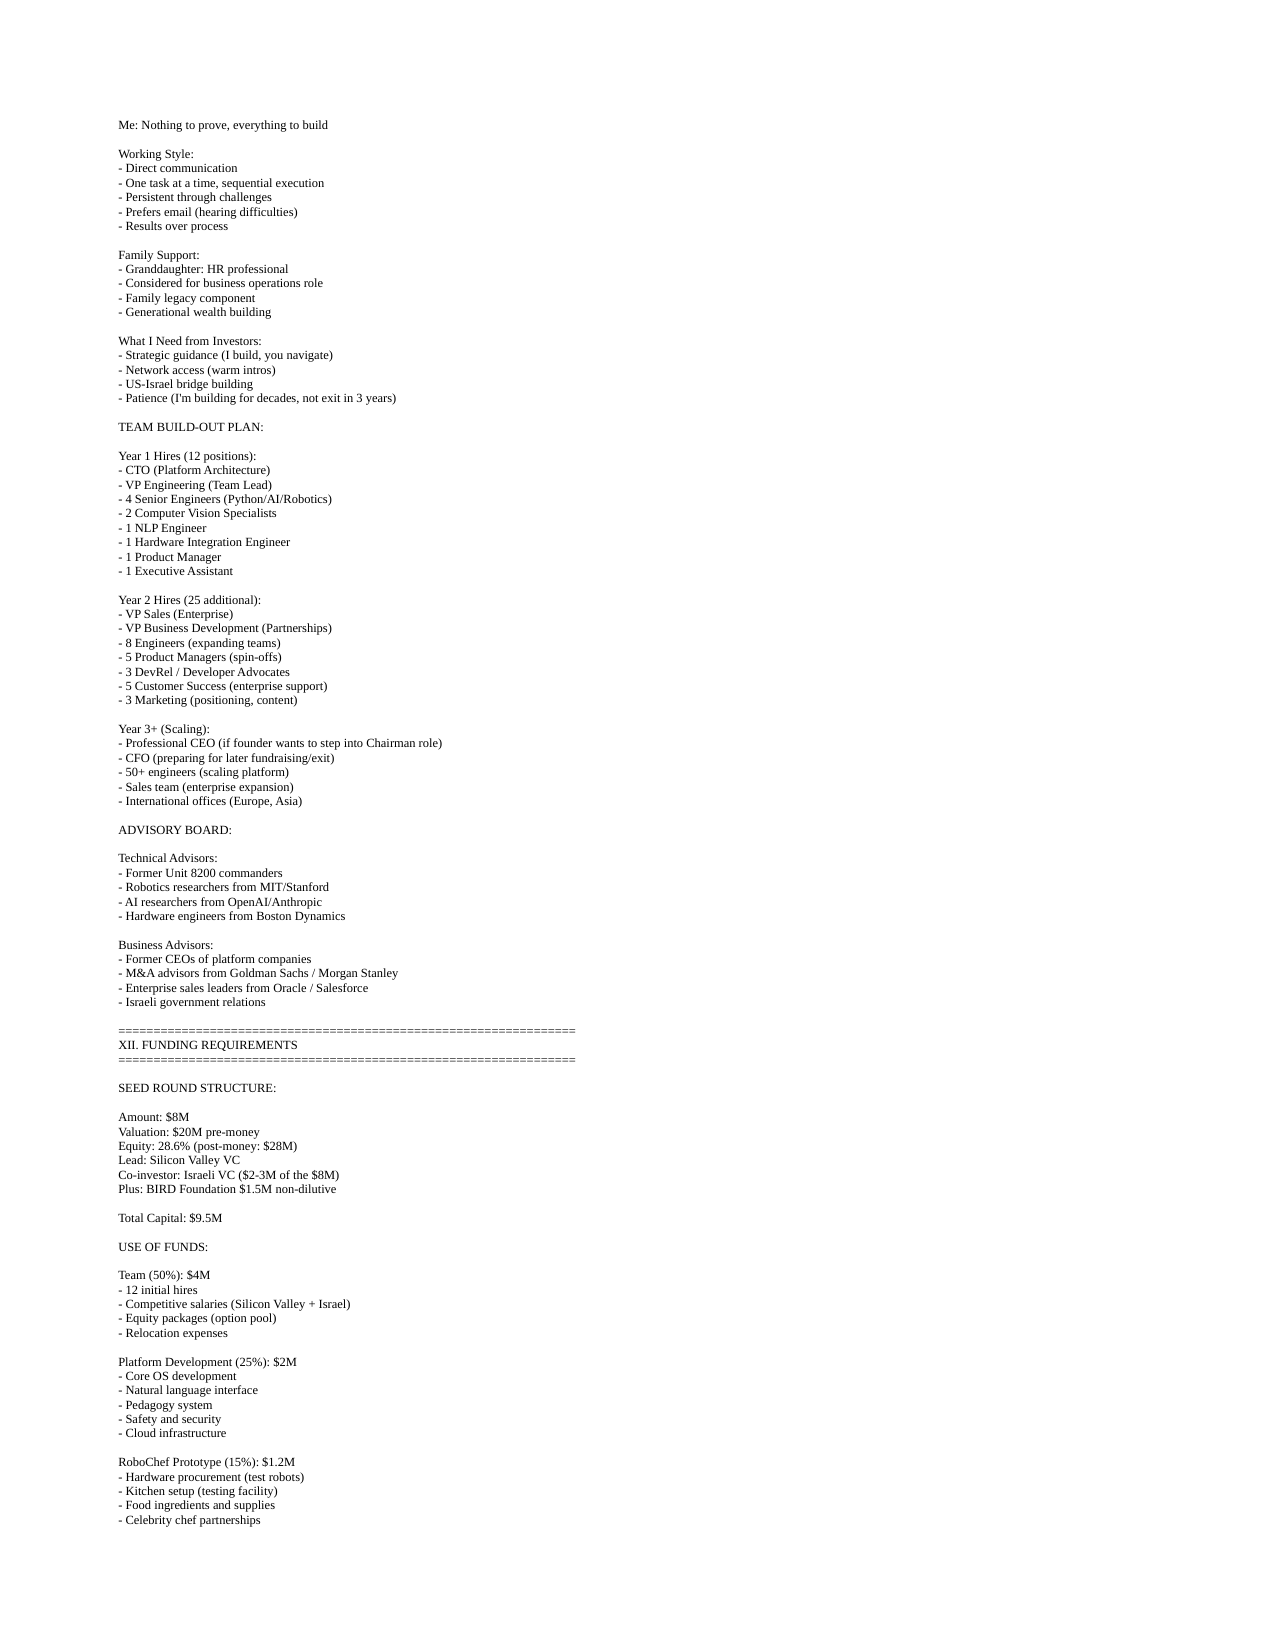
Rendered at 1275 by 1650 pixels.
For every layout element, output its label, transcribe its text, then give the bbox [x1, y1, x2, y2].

text - Equity packages (option pool) [118, 1311, 1157, 1326]
text - 50+ engineers (scaling platform) [118, 765, 1157, 779]
text - Food ingredients and supplies [118, 1498, 1157, 1512]
text Year 1 Hires (12 positions): [118, 449, 1157, 463]
text - Celebrity chef partnerships [118, 1512, 1157, 1527]
text - VP Sales (Enterprise) [118, 607, 1157, 621]
text - Former Unit 8200 commanders [118, 866, 1157, 880]
text - 1 Product Manager [118, 549, 1157, 564]
text - Patience (I'm building for decades, not exit in 3 years) [118, 391, 1157, 406]
text - 12 initial hires [118, 1282, 1157, 1297]
text - Professional CEO (if founder wants to step into Chairman role) [118, 736, 1157, 751]
text Equity: 28.6% (post-money: $28M) [118, 1139, 1157, 1153]
text ADVISORY BOARD: [118, 822, 1157, 837]
text - 5 Customer Success (enterprise support) [118, 679, 1157, 693]
text XII. FUNDING REQUIREMENTS [118, 1038, 1157, 1052]
text - Prefers email (hearing difficulties) [118, 204, 1157, 219]
text Business Advisors: [118, 937, 1157, 952]
text - International offices (Europe, Asia) [118, 794, 1157, 808]
text - Safety and security [118, 1412, 1157, 1426]
text - 3 DevRel / Developer Advocates [118, 664, 1157, 679]
text - Core OS development [118, 1369, 1157, 1383]
text - Israeli government relations [118, 995, 1157, 1009]
text - VP Engineering (Team Lead) [118, 477, 1157, 492]
text - VP Business Development (Partnerships) [118, 621, 1157, 636]
text - Former CEOs of platform companies [118, 952, 1157, 966]
text - Competitive salaries (Silicon Valley + Israel) [118, 1297, 1157, 1311]
text - Strategic guidance (I build, you navigate) [118, 348, 1157, 362]
text - Hardware engineers from Boston Dynamics [118, 909, 1157, 923]
text Valuation: $20M pre-money [118, 1124, 1157, 1139]
text - 2 Computer Vision Specialists [118, 506, 1157, 521]
text Co-investor: Israeli VC ($2-3M of the $8M) [118, 1167, 1157, 1182]
text - US-Israel bridge building [118, 377, 1157, 391]
text - Hardware procurement (test robots) [118, 1469, 1157, 1484]
text Year 2 Hires (25 additional): [118, 592, 1157, 607]
text - Direct communication [118, 161, 1157, 176]
text - CTO (Platform Architecture) [118, 463, 1157, 477]
text - 1 Executive Assistant [118, 564, 1157, 578]
text - Granddaughter: HR professional [118, 262, 1157, 276]
text - 3 Marketing (positioning, content) [118, 693, 1157, 707]
text - Relocation expenses [118, 1326, 1157, 1340]
text - M&A advisors from Goldman Sachs / Morgan Stanley [118, 966, 1157, 981]
text - Network access (warm intros) [118, 362, 1157, 377]
text - Kitchen setup (testing facility) [118, 1484, 1157, 1498]
text - One task at a time, sequential execution [118, 176, 1157, 190]
text - Persistent through challenges [118, 190, 1157, 204]
text - Robotics researchers from MIT/Stanford [118, 880, 1157, 894]
text SEED ROUND STRUCTURE: [118, 1081, 1157, 1096]
text Plus: BIRD Foundation $1.5M non-dilutive [118, 1182, 1157, 1196]
text - Natural language interface [118, 1383, 1157, 1397]
text Lead: Silicon Valley VC [118, 1153, 1157, 1167]
text Total Capital: $9.5M [118, 1211, 1157, 1225]
text Technical Advisors: [118, 851, 1157, 866]
text USE OF FUNDS: [118, 1239, 1157, 1254]
text - 1 Hardware Integration Engineer [118, 535, 1157, 549]
text Year 3+ (Scaling): [118, 722, 1157, 736]
text TEAM BUILD-OUT PLAN: [118, 420, 1157, 434]
text ================================================================= [118, 1024, 1157, 1038]
text - Pedagogy system [118, 1397, 1157, 1412]
text - Generational wealth building [118, 305, 1157, 319]
text - AI researchers from OpenAI/Anthropic [118, 894, 1157, 909]
text - 4 Senior Engineers (Python/AI/Robotics) [118, 492, 1157, 506]
text Working Style: [118, 147, 1157, 161]
text Amount: $8M [118, 1110, 1157, 1124]
text Platform Development (25%): $2M [118, 1354, 1157, 1369]
text - 1 NLP Engineer [118, 521, 1157, 535]
text - Enterprise sales leaders from Oracle / Salesforce [118, 981, 1157, 995]
text What I Need from Investors: [118, 334, 1157, 348]
text - Sales team (enterprise expansion) [118, 779, 1157, 794]
text - CFO (preparing for later fundraising/exit) [118, 751, 1157, 765]
text - Results over process [118, 219, 1157, 233]
text RoboChef Prototype (15%): $1.2M [118, 1455, 1157, 1469]
text - 8 Engineers (expanding teams) [118, 636, 1157, 650]
text - Family legacy component [118, 291, 1157, 305]
text ================================================================= [118, 1052, 1157, 1067]
text Me: Nothing to prove, everything to build [118, 118, 1157, 132]
text - 5 Product Managers (spin-offs) [118, 650, 1157, 664]
text Team (50%): $4M [118, 1268, 1157, 1282]
text Family Support: [118, 247, 1157, 262]
text - Cloud infrastructure [118, 1426, 1157, 1441]
text - Considered for business operations role [118, 276, 1157, 291]
